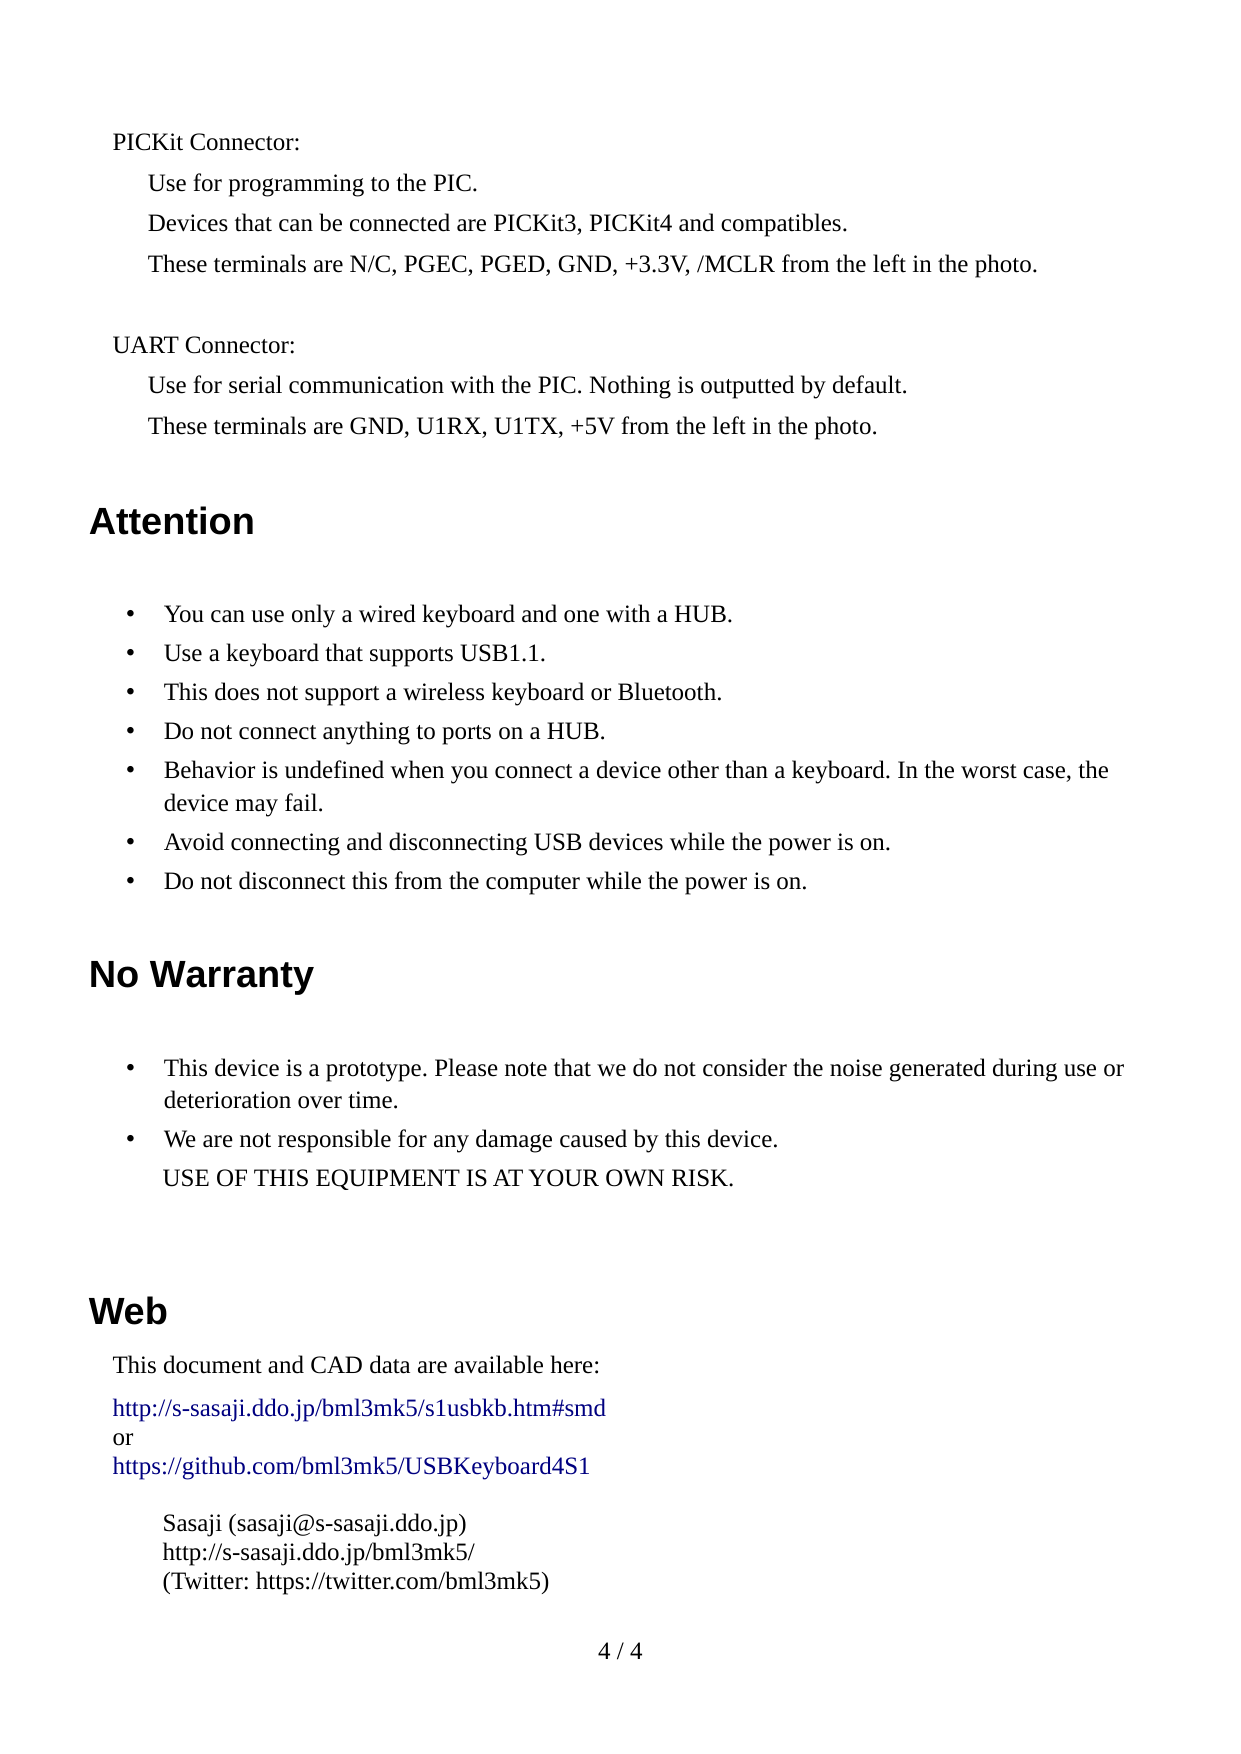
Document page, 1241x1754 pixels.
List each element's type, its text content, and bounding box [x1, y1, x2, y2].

list Use a keyboard that supports USB1.1. [126, 638, 1152, 667]
list This does not support a wireless keyboard or Bluetooth. [126, 677, 1152, 706]
list Do not disconnect this from the computer while the power is on. [126, 866, 1152, 895]
text Sasaji (sasaji@s-sasaji.ddo.jp) [162, 1508, 1152, 1537]
list Do not connect anything to ports on a HUB. [126, 716, 1152, 745]
list Use for serial communication with the PIC. Nothing is outputted by default. [148, 371, 1152, 399]
text (Twitter: https://twitter.com/bml3mk5) [162, 1566, 1152, 1594]
text This document and CAD data are available here: [112, 1350, 1152, 1379]
text http://s-sasaji.ddo.jp/bml3mk5/ [162, 1537, 1152, 1566]
list We are not responsible for any damage caused by this device. [126, 1124, 1152, 1153]
text USE OF THIS EQUIPMENT IS AT YOUR OWN RISK. [88, 1163, 1152, 1192]
list Devices that can be connected are PICKit3, PICKit4 and compatibles. [148, 208, 1152, 237]
list Avoid connecting and disconnecting USB devices while the power is on. [126, 827, 1152, 856]
text http://s-sasaji.ddo.jp/bml3mk5/s1usbkb.htm#smd [112, 1393, 1152, 1422]
subtitle Attention [88, 499, 1152, 543]
list These terminals are N/C, PGEC, PGED, GND, +3.3V, /MCLR from the left in the photo. [148, 249, 1152, 278]
list Behavior is undefined when you connect a device other than a keyboard. In the worst case, the device may fail. [126, 755, 1152, 817]
list These terminals are GND, U1RX, U1TX, +5V from the left in the photo. [148, 411, 1152, 440]
list This device is a prototype. Please note that we do not consider the noise generated during use or deterioration over time. [126, 1053, 1152, 1114]
subtitle UART Connector: [112, 330, 1152, 359]
subtitle Web [88, 1289, 1152, 1332]
text https://github.com/bml3mk5/USBKeyboard4S1 [112, 1451, 1152, 1479]
subtitle No Warranty [88, 952, 1152, 996]
list You can use only a wired keyboard and one with a HUB. [126, 599, 1152, 628]
subtitle PICKit Connector: [112, 127, 1152, 156]
text or [112, 1422, 1152, 1451]
list Use for programming to the PIC. [148, 168, 1152, 197]
